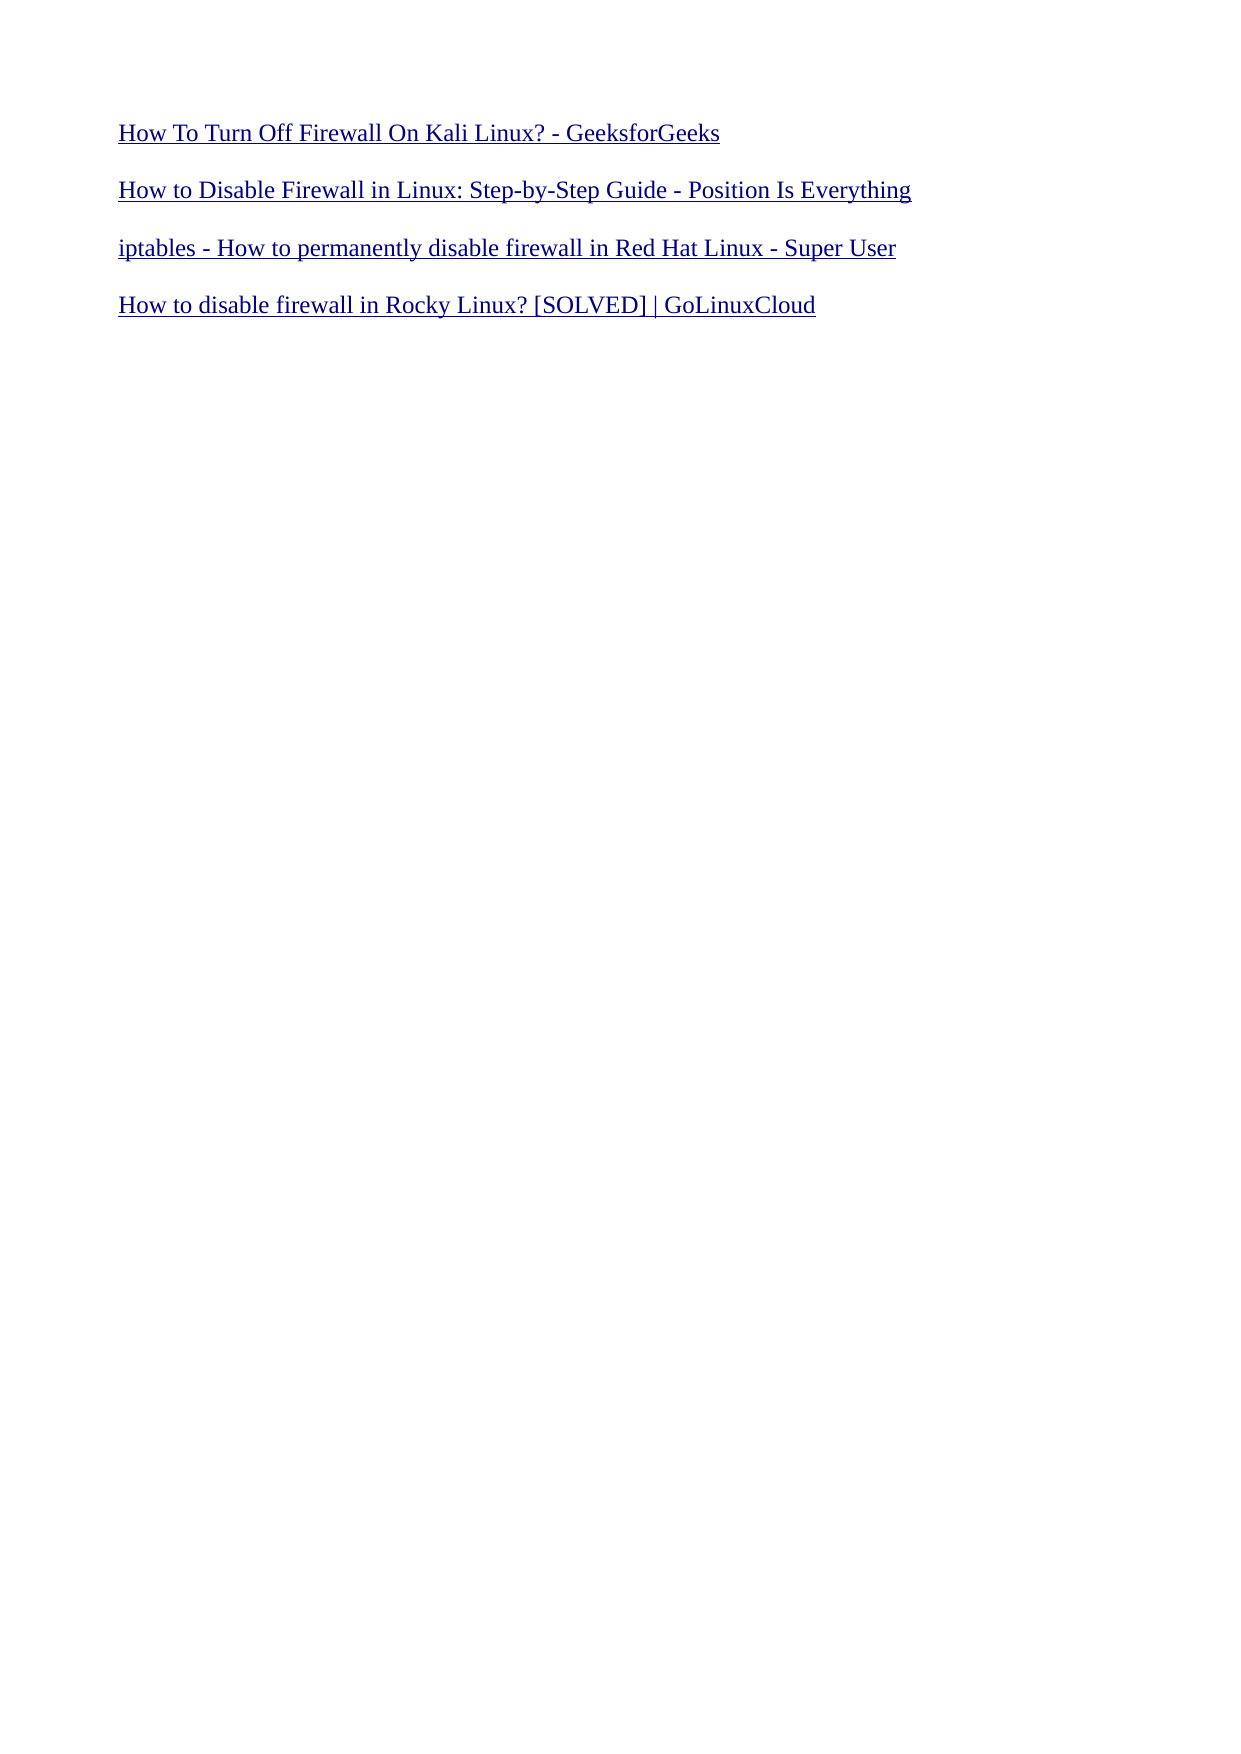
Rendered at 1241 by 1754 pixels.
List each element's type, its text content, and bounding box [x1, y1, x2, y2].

text How to Disable Firewall in Linux: Step-by-Step Guide - Position Is Everything [118, 176, 1122, 204]
text How to disable firewall in Rocky Linux? [SOLVED] | GoLinuxCloud [118, 291, 1122, 319]
text iptables - How to permanently disable firewall in Red Hat Linux - Super User [118, 233, 1122, 262]
text How To Turn Off Firewall On Kali Linux? - GeeksforGeeks [118, 118, 1122, 147]
